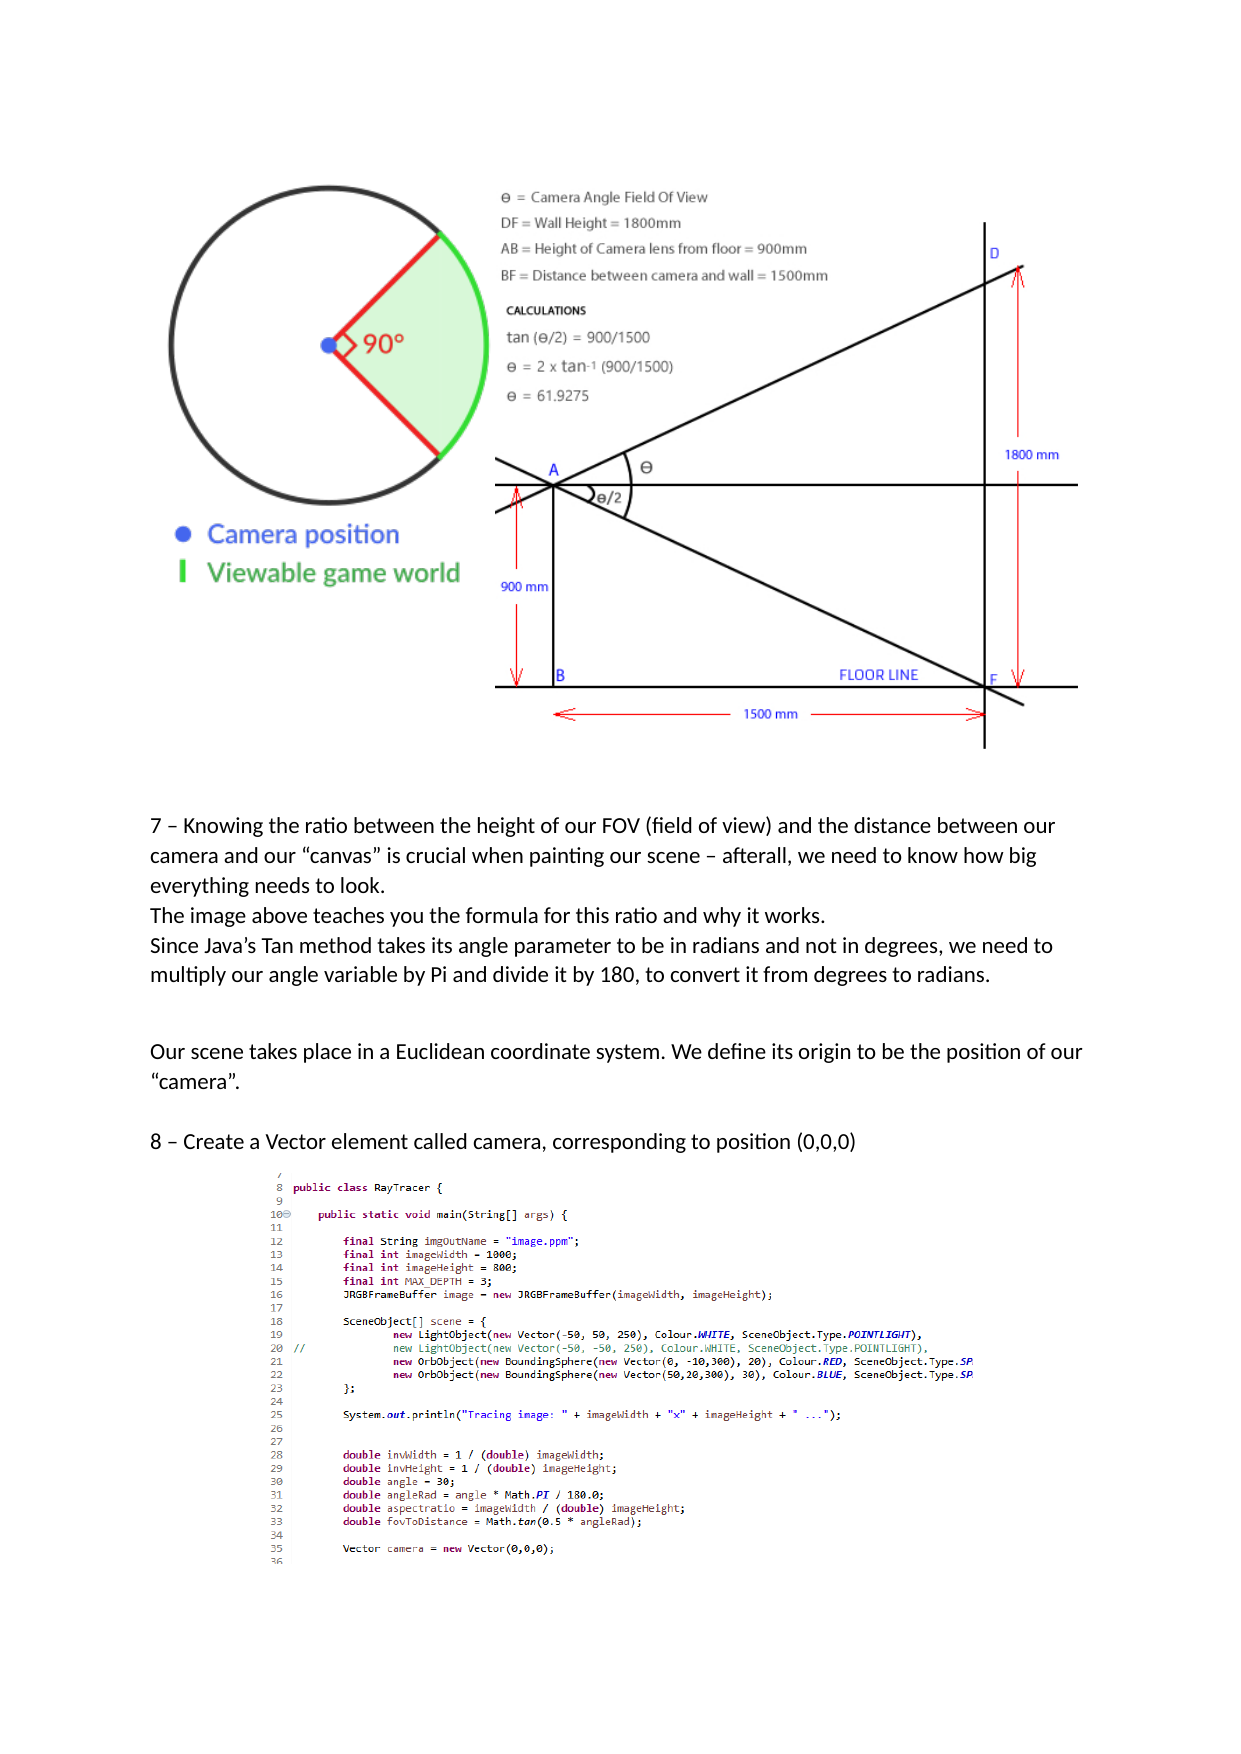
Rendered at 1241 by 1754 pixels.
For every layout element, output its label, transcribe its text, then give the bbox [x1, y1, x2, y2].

text 7 – Knowing the ratio between the height of our FOV (field of view) and the distance between our camera and our “canvas” is crucial when painting our scene – afterall, we need to know how big everything needs to look. The image above teaches you the formula for this ratio and why it works. Since Java’s Tan method takes its angle parameter to be in radians and not in degrees, we need to multiply our angle variable by Pi and divide it by 180, to convert it from degrees to radians. [150, 811, 1090, 1018]
picture [267, 1173, 973, 1564]
text Our scene takes place in a Euclidean coordinate system. We define its origin to be the position of our “camera”. 8 – Create a Vector element called camera, corresponding to position (0,0,0) [150, 1037, 1090, 1155]
picture [162, 180, 1078, 763]
